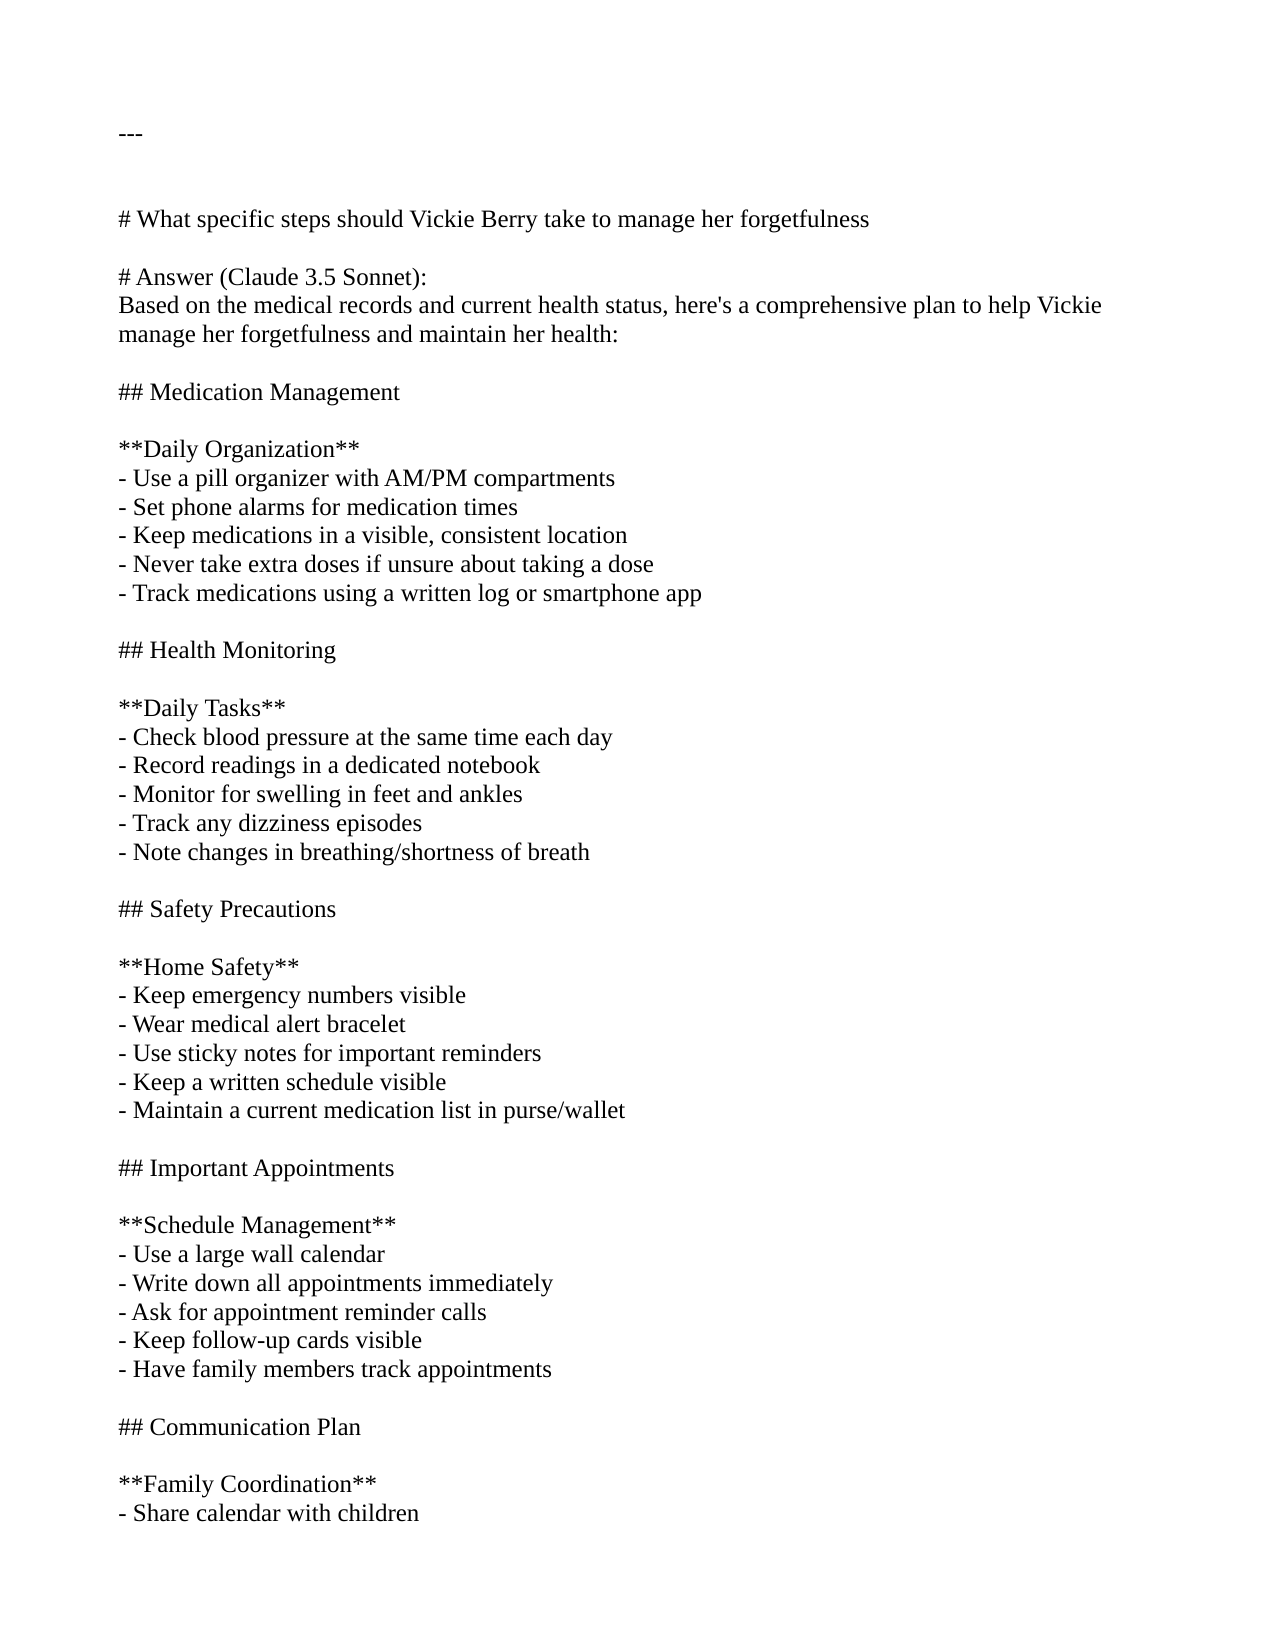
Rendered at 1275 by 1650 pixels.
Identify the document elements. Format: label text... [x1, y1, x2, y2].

text - Use sticky notes for important reminders [118, 1038, 1157, 1067]
text - Write down all appointments immediately [118, 1268, 1157, 1297]
text - Share calendar with children [118, 1498, 1157, 1527]
text - Use a pill organizer with AM/PM compartments [118, 463, 1157, 492]
text - Note changes in breathing/shortness of breath [118, 837, 1157, 866]
text ## Health Monitoring [118, 636, 1157, 664]
text Based on the medical records and current health status, here's a comprehensive plan to help Vickie manage her forgetfulness and maintain her health: [118, 291, 1157, 348]
text - Check blood pressure at the same time each day [118, 722, 1157, 751]
text - Monitor for swelling in feet and ankles [118, 779, 1157, 808]
text # What specific steps should Vickie Berry take to manage her forgetfulness [118, 204, 1157, 233]
text - Keep follow-up cards visible [118, 1326, 1157, 1354]
text - Track medications using a written log or smartphone app [118, 578, 1157, 607]
text **Daily Tasks** [118, 693, 1157, 722]
text # Answer (Claude 3.5 Sonnet): [118, 262, 1157, 291]
text - Keep a written schedule visible [118, 1067, 1157, 1096]
text **Schedule Management** [118, 1211, 1157, 1239]
text **Family Coordination** [118, 1469, 1157, 1498]
text - Record readings in a dedicated notebook [118, 751, 1157, 779]
text - Keep emergency numbers visible [118, 981, 1157, 1009]
text - Wear medical alert bracelet [118, 1009, 1157, 1038]
text **Daily Organization** [118, 434, 1157, 463]
text - Use a large wall calendar [118, 1239, 1157, 1268]
text - Have family members track appointments [118, 1354, 1157, 1383]
text ## Safety Precautions [118, 894, 1157, 923]
text - Maintain a current medication list in purse/wallet [118, 1096, 1157, 1124]
text ## Important Appointments [118, 1153, 1157, 1182]
text - Ask for appointment reminder calls [118, 1297, 1157, 1326]
text ## Communication Plan [118, 1412, 1157, 1441]
text - Set phone alarms for medication times [118, 492, 1157, 521]
text **Home Safety** [118, 952, 1157, 981]
text ## Medication Management [118, 377, 1157, 406]
text - Track any dizziness episodes [118, 808, 1157, 837]
text - Keep medications in a visible, consistent location [118, 521, 1157, 549]
text - Never take extra doses if unsure about taking a dose [118, 549, 1157, 578]
text --- [118, 118, 1157, 147]
